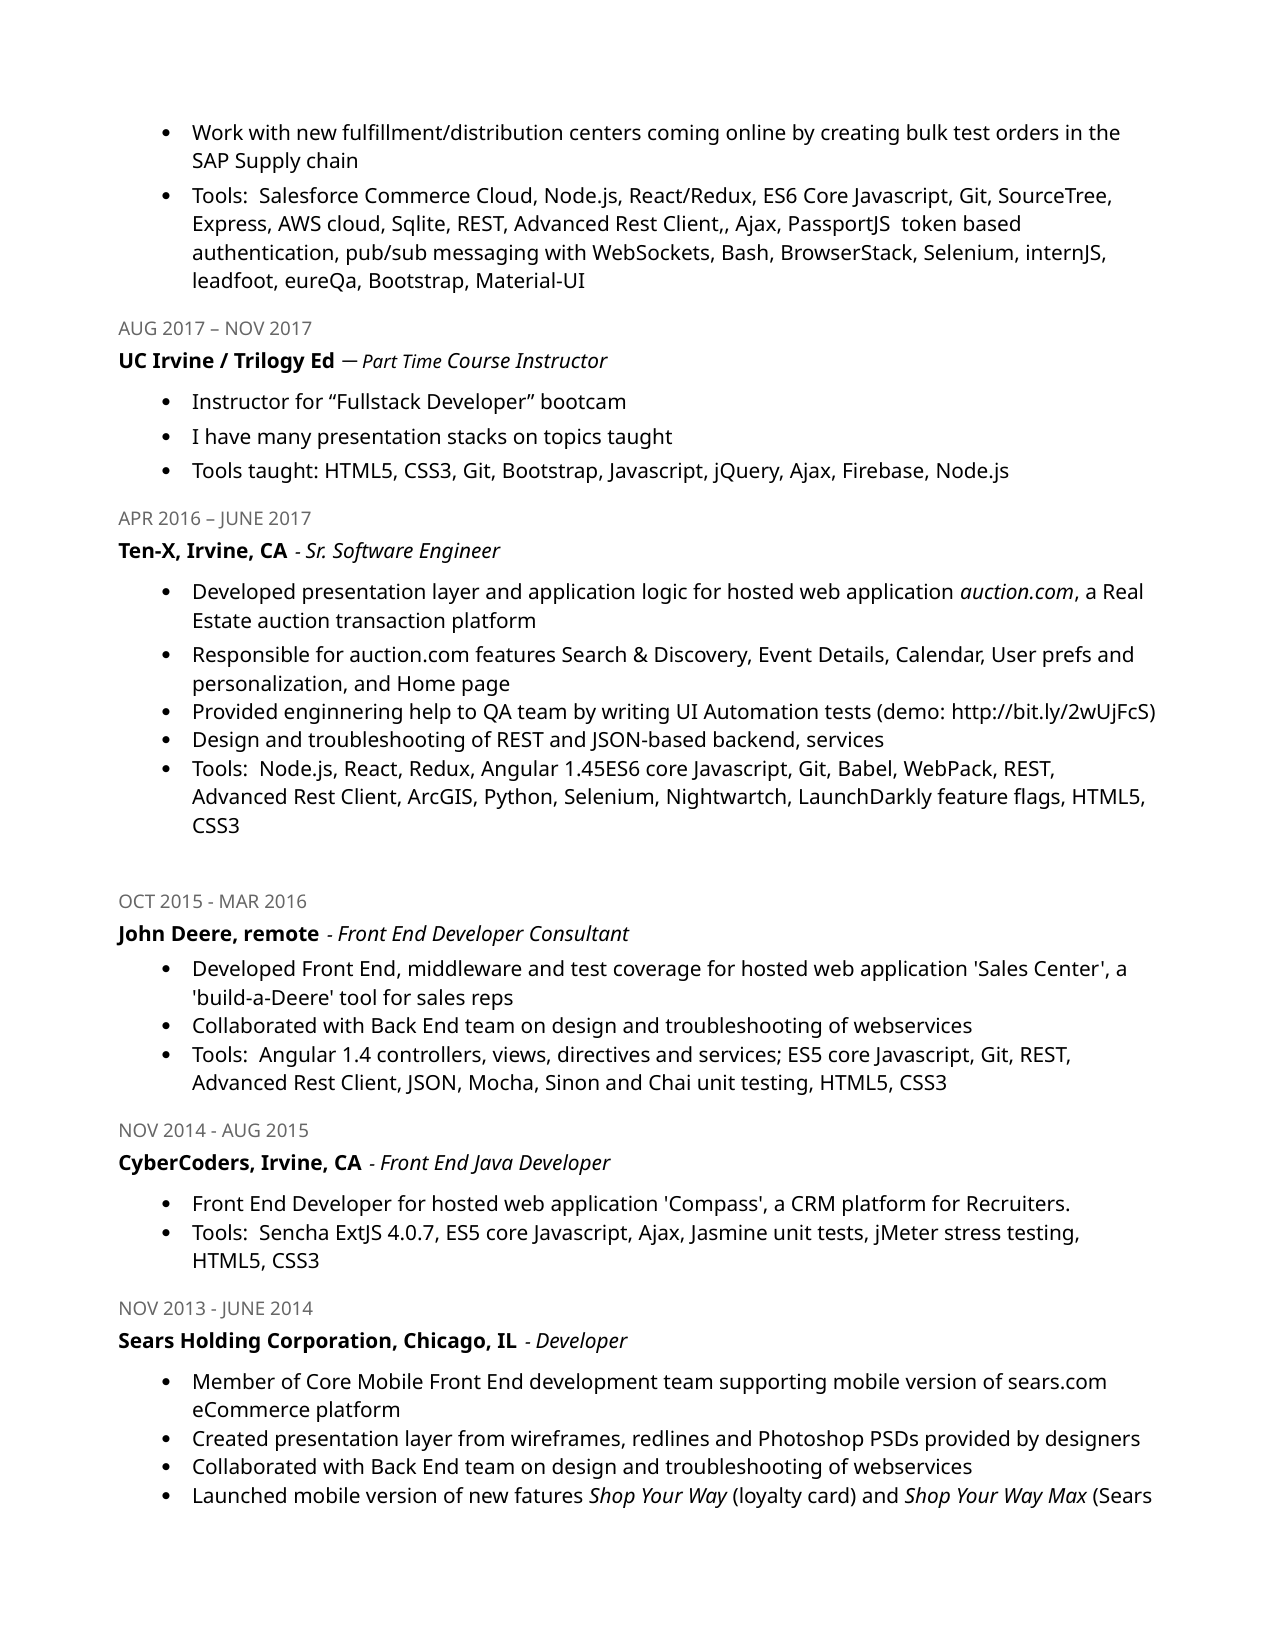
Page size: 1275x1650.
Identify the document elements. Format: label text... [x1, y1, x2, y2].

subtitle Ten-X, Irvine, CA - Sr. Software Engineer [118, 531, 1157, 565]
list Instructor for “Fullstack Developer” bootcam [162, 387, 1157, 416]
list Tools: Node.js, React, Redux, Angular 1.45ES6 core Javascript, Git, Babel, WebPack, REST, Advanced Rest Client, ArcGIS, Python, Selenium, Nightwartch, LaunchDarkly feature flags, HTML5, CSS3 [162, 754, 1157, 839]
list Collaborated with Back End team on design and troubleshooting of webservices [162, 1011, 1157, 1040]
list Developed Front End, middleware and test coverage for hosted web application 'Sales Center', a 'build-a-Deere' tool for sales reps [162, 954, 1157, 1011]
list Member of Core Mobile Front End development team supporting mobile version of sears.com eCommerce platform [162, 1367, 1157, 1424]
list Developed presentation layer and application logic for hosted web application auction.com, a Real Estate auction transaction platform [162, 577, 1157, 634]
list Launched mobile version of new fatures Shop Your Way (loyalty card) and Shop Your Way Max (Sears [162, 1481, 1157, 1509]
list Tools: Salesforce Commerce Cloud, Node.js, React/Redux, ES6 Core Javascript, Git, SourceTree, Express, AWS cloud, Sqlite, REST, Advanced Rest Client,, Ajax, PassportJS token based authentication, pub/sub messaging with WebSockets, Bash, BrowserStack, Selenium, internJS, leadfoot, eureQa, Bootstrap, Material-UI [162, 181, 1157, 295]
list Responsible for auction.com features Search & Discovery, Event Details, Calendar, User prefs and personalization, and Home page [162, 640, 1157, 697]
list Tools: Angular 1.4 controllers, views, directives and services; ES5 core Javascript, Git, REST, Advanced Rest Client, JSON, Mocha, Sinon and Chai unit testing, HTML5, CSS3 [162, 1040, 1157, 1097]
subtitle Sears Holding Corporation, Chicago, IL - Developer [118, 1321, 1157, 1354]
list Collaborated with Back End team on design and troubleshooting of webservices [162, 1452, 1157, 1481]
list Created presentation layer from wireframes, redlines and Photoshop PSDs provided by designers [162, 1424, 1157, 1452]
list Provided enginnering help to QA team by writing UI Automation tests (demo: http://bit.ly/2wUjFcS) [162, 697, 1157, 726]
subtitle UC Irvine / Trilogy Ed – Part Time Course Instructor [118, 341, 1157, 375]
subtitle APR 2016 – JUNE 2017 [118, 506, 1157, 531]
list Front End Developer for hosted web application 'Compass', a CRM platform for Recruiters. [162, 1189, 1157, 1218]
subtitle CyberCoders, Irvine, CA - Front End Java Developer [118, 1143, 1157, 1176]
subtitle AUG 2017 – NOV 2017 [118, 316, 1157, 341]
subtitle NOV 2014 - AUG 2015 [118, 1117, 1157, 1143]
subtitle John Deere, remote - Front End Developer Consultant [118, 914, 1157, 948]
subtitle NOV 2013 - JUNE 2014 [118, 1295, 1157, 1321]
list Work with new fulfillment/distribution centers coming online by creating bulk test orders in the SAP Supply chain [162, 118, 1157, 175]
list Tools taught: HTML5, CSS3, Git, Bootstrap, Javascript, jQuery, Ajax, Firebase, Node.js [162, 456, 1157, 485]
list I have many presentation stacks on topics taught [162, 422, 1157, 450]
list Tools: Sencha ExtJS 4.0.7, ES5 core Javascript, Ajax, Jasmine unit tests, jMeter stress testing, HTML5, CSS3 [162, 1218, 1157, 1274]
subtitle OCT 2015 - MAR 2016 [118, 889, 1157, 914]
list Design and troubleshooting of REST and JSON-based backend, services [162, 726, 1157, 754]
